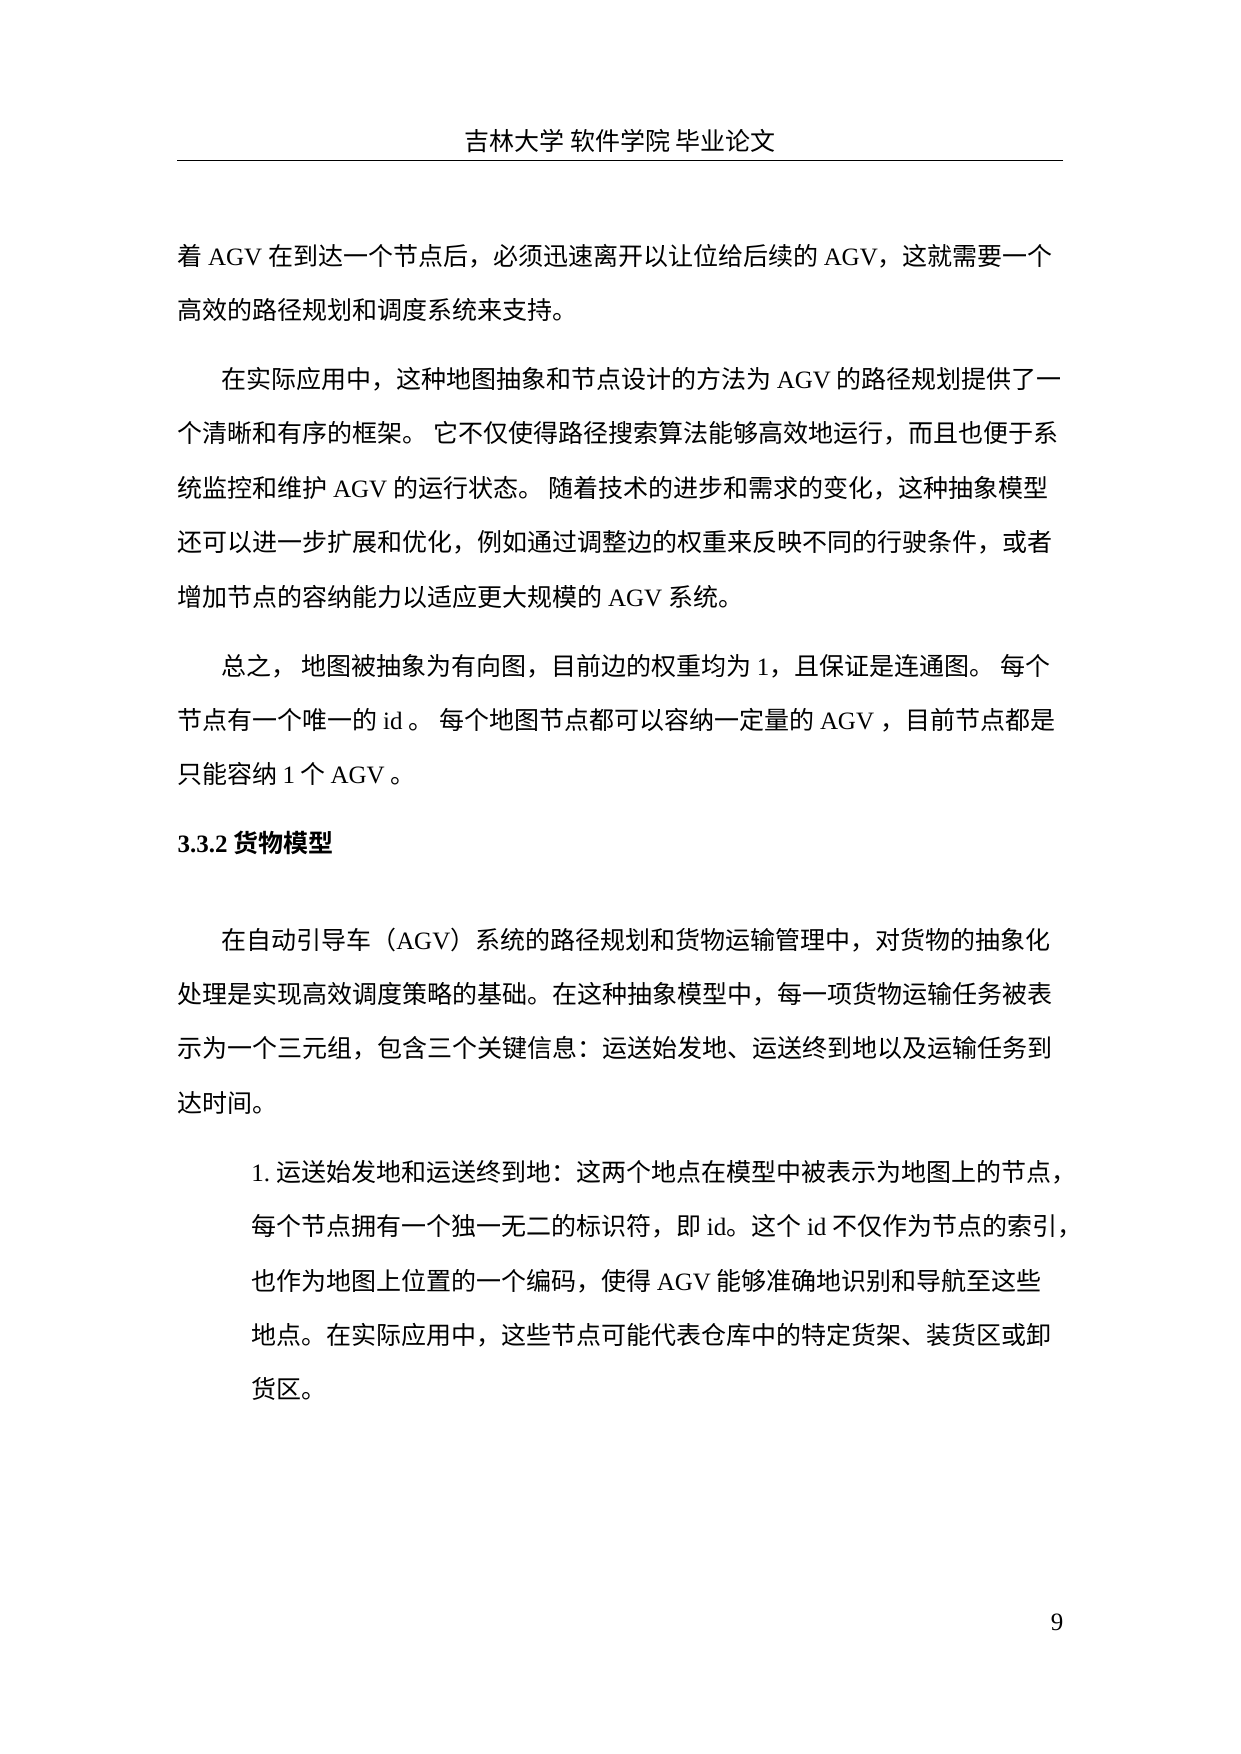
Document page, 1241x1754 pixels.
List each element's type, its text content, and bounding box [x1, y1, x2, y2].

text 着 AGV 在到达一个节点后，必须迅速离开以让位给后续的 AGV，这就需要一个高效的路径规划和调度系统来支持。 [177, 236, 1063, 327]
text 在自动引导车（AGV）系统的路径规划和货物运输管理中，对货物的抽象化处理是实现高效调度策略的基础。在这种抽象模型中，每一项货物运输任务被表示为一个三元组，包含三个关键信息：运送始发地、运送终到地以及运输任务到达时间。 [177, 920, 1063, 1119]
list 运送始发地和运送终到地：这两个地点在模型中被表示为地图上的节点，每个节点拥有一个独一无二的标识符，即 id。这个 id 不仅作为节点的索引，也作为地图上位置的一个编码，使得 AGV 能够准确地识别和导航至这些地点。在实际应用中，这些节点可能代表仓库中的特定货架、装货区或卸货区。 [251, 1152, 1063, 1406]
subtitle 3.3.2 货物模型 [177, 824, 1063, 860]
text 总之， 地图被抽象为有向图，目前边的权重均为1，且保证是连通图。 每个节点有一个唯一的 id 。 每个地图节点都可以容纳一定量的 AGV ，目前节点都是只能容纳1个 AGV 。 [177, 646, 1063, 791]
text 在实际应用中，这种地图抽象和节点设计的方法为 AGV 的路径规划提供了一个清晰和有序的框架。 它不仅使得路径搜索算法能够高效地运行，而且也便于系统监控和维护 AGV 的运行状态。 随着技术的进步和需求的变化，这种抽象模型还可以进一步扩展和优化，例如通过调整边的权重来反映不同的行驶条件，或者增加节点的容纳能力以适应更大规模的 AGV 系统。 [177, 359, 1063, 613]
